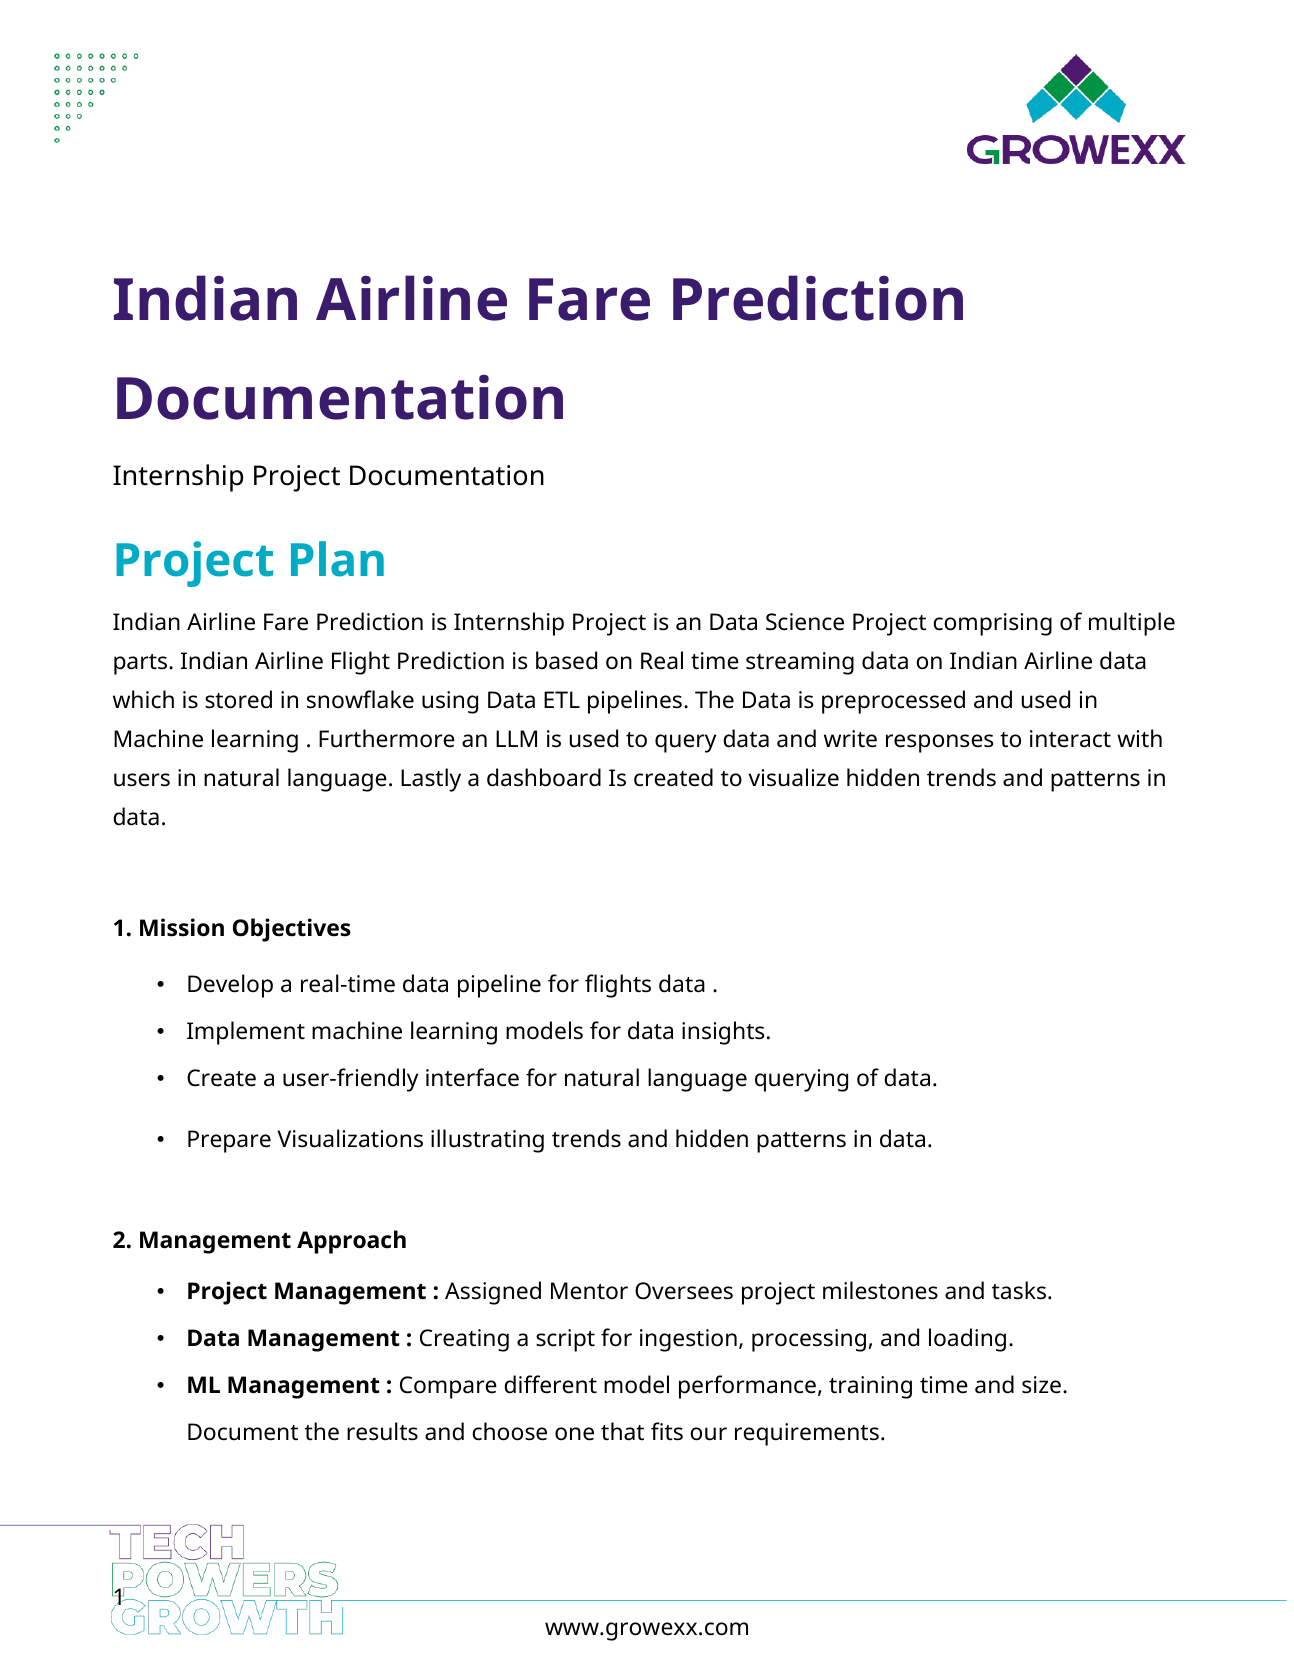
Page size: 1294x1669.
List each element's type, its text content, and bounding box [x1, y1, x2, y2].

picture [0, 1522, 1287, 1667]
list Data Management : Creating a script for ingestion, processing, and loading. [157, 1322, 1181, 1353]
text Indian Airline Fare Prediction is Internship Project is an Data Science Project comprising of multiple parts. Indian Airline Flight Prediction is based on Real time streaming data on Indian Airline data which is stored in snowflake using Data ETL pipelines. The Data is preprocessed and used in Machine learning . Furthermore an LLM is used to query data and write responses to interact with users in natural language. Lastly a dashboard Is created to visualize hidden trends and patterns in data. [112, 606, 1181, 832]
text 2. Management Approach [112, 1224, 1181, 1256]
list Prepare Visualizations illustrating trends and hidden patterns in data. [157, 1123, 1181, 1154]
text 1. Mission Objectives [112, 912, 1181, 944]
subtitle Project Plan [112, 528, 1181, 590]
list Create a user-friendly interface for natural language querying of data. [157, 1062, 1181, 1093]
list ML Management : Compare different model performance, training time and size. Document the results and choose one that fits our requirements. [157, 1369, 1181, 1447]
picture [0, 0, 1294, 219]
list Project Management : Assigned Mentor Oversees project milestones and tasks. [157, 1275, 1181, 1306]
list Implement machine learning models for data insights. [157, 1015, 1181, 1046]
list Develop a real-time data pipeline for flights data . [157, 968, 1181, 999]
title Indian Airline Fare Prediction Documentation [112, 258, 1181, 437]
subtitle Internship Project Documentation [112, 457, 1181, 493]
